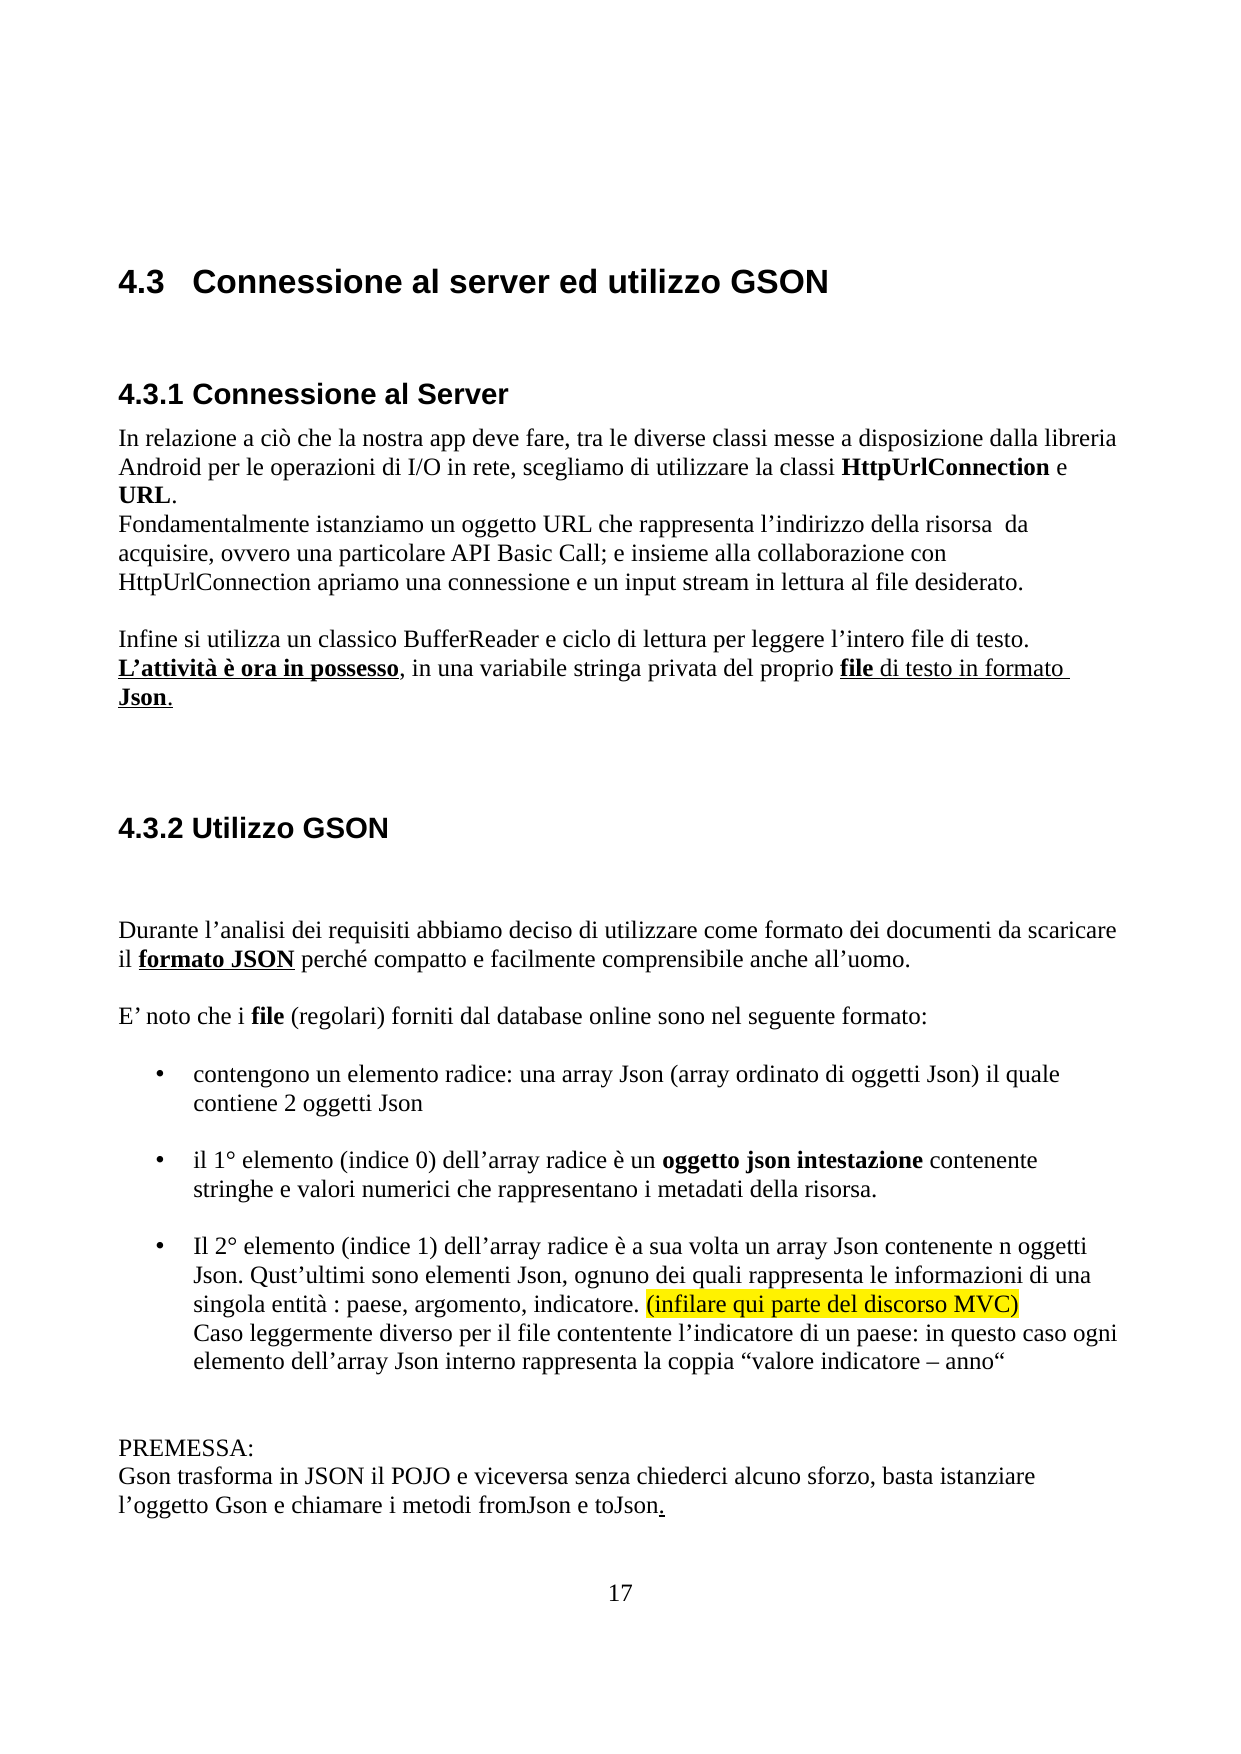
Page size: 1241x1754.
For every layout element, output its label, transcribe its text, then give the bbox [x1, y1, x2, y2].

text Infine si utilizza un classico BufferReader e ciclo di lettura per leggere l’intero file di testo. [118, 624, 1122, 653]
text Durante l’analisi dei requisiti abbiamo deciso di utilizzare come formato dei documenti da scaricare il formato JSON perché compatto e facilmente comprensibile anche all’uomo. [118, 915, 1122, 973]
text E’ noto che i file (regolari) forniti dal database online sono nel seguente formato: [118, 1001, 1122, 1030]
subtitle 4.3.1 Connessione al Server [118, 377, 1122, 411]
text In relazione a ciò che la nostra app deve fare, tra le diverse classi messe a disposizione dalla libreria Android per le operazioni di I/O in rete, scegliamo di utilizzare la classi HttpUrlConnection e URL. [118, 423, 1122, 509]
list Il 2° elemento (indice 1) dell’array radice è a sua volta un array Json contenente n oggetti Json. Qust’ultimi sono elementi Json, ognuno dei quali rappresenta le informazioni di una singola entità : paese, argomento, indicatore. (infilare qui parte del discorso MVC) [156, 1231, 1122, 1318]
list il 1° elemento (indice 0) dell’array radice è un oggetto json intestazione contenente stringhe e valori numerici che rappresentano i metadati della risorsa. [156, 1145, 1122, 1203]
subtitle 4.3.2 Utilizzo GSON [118, 811, 1122, 845]
text L’attività è ora in possesso, in una variabile stringa privata del proprio file di testo in formato Json. [118, 653, 1122, 711]
list contengono un elemento radice: una array Json (array ordinato di oggetti Json) il quale contiene 2 oggetti Json [156, 1059, 1122, 1116]
subtitle 4.3 Connessione al server ed utilizzo GSON [118, 262, 1122, 301]
list Caso leggermente diverso per il file contentente l’indicatore di un paese: in questo caso ogni elemento dell’array Json interno rappresenta la coppia “valore indicatore – anno“ [156, 1318, 1122, 1375]
text Fondamentalmente istanziamo un oggetto URL che rappresenta l’indirizzo della risorsa da acquisire, ovvero una particolare API Basic Call; e insieme alla collaborazione con HttpUrlConnection apriamo una connessione e un input stream in lettura al file desiderato. [118, 509, 1122, 596]
text Gson trasforma in JSON il POJO e viceversa senza chiederci alcuno sforzo, basta istanziare l’oggetto Gson e chiamare i metodi fromJson e toJson. [118, 1461, 1122, 1519]
text PREMESSA: [118, 1433, 1122, 1461]
